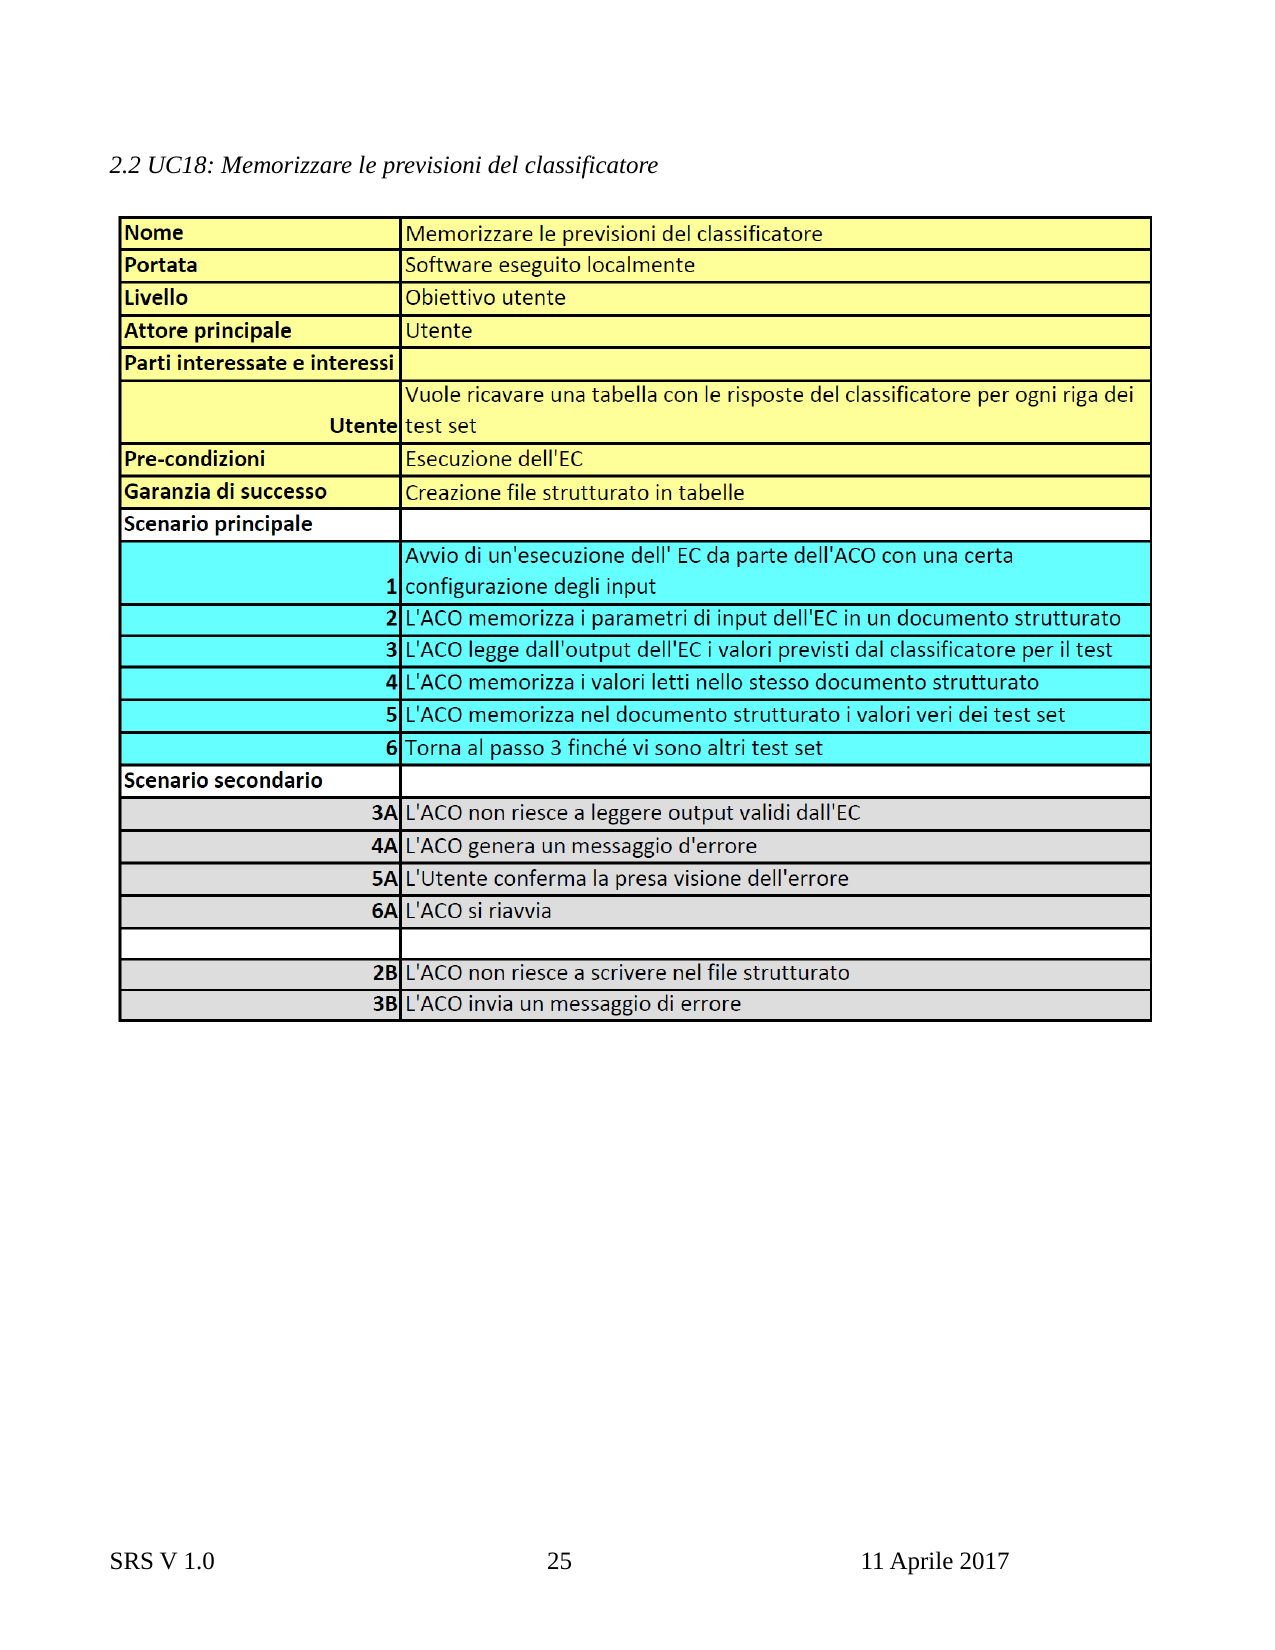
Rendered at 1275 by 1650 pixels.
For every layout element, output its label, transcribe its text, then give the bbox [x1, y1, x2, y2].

subtitle 2.2 UC18: Memorizzare le previsioni del classificatore [109, 150, 1162, 179]
picture [109, 207, 1163, 1034]
